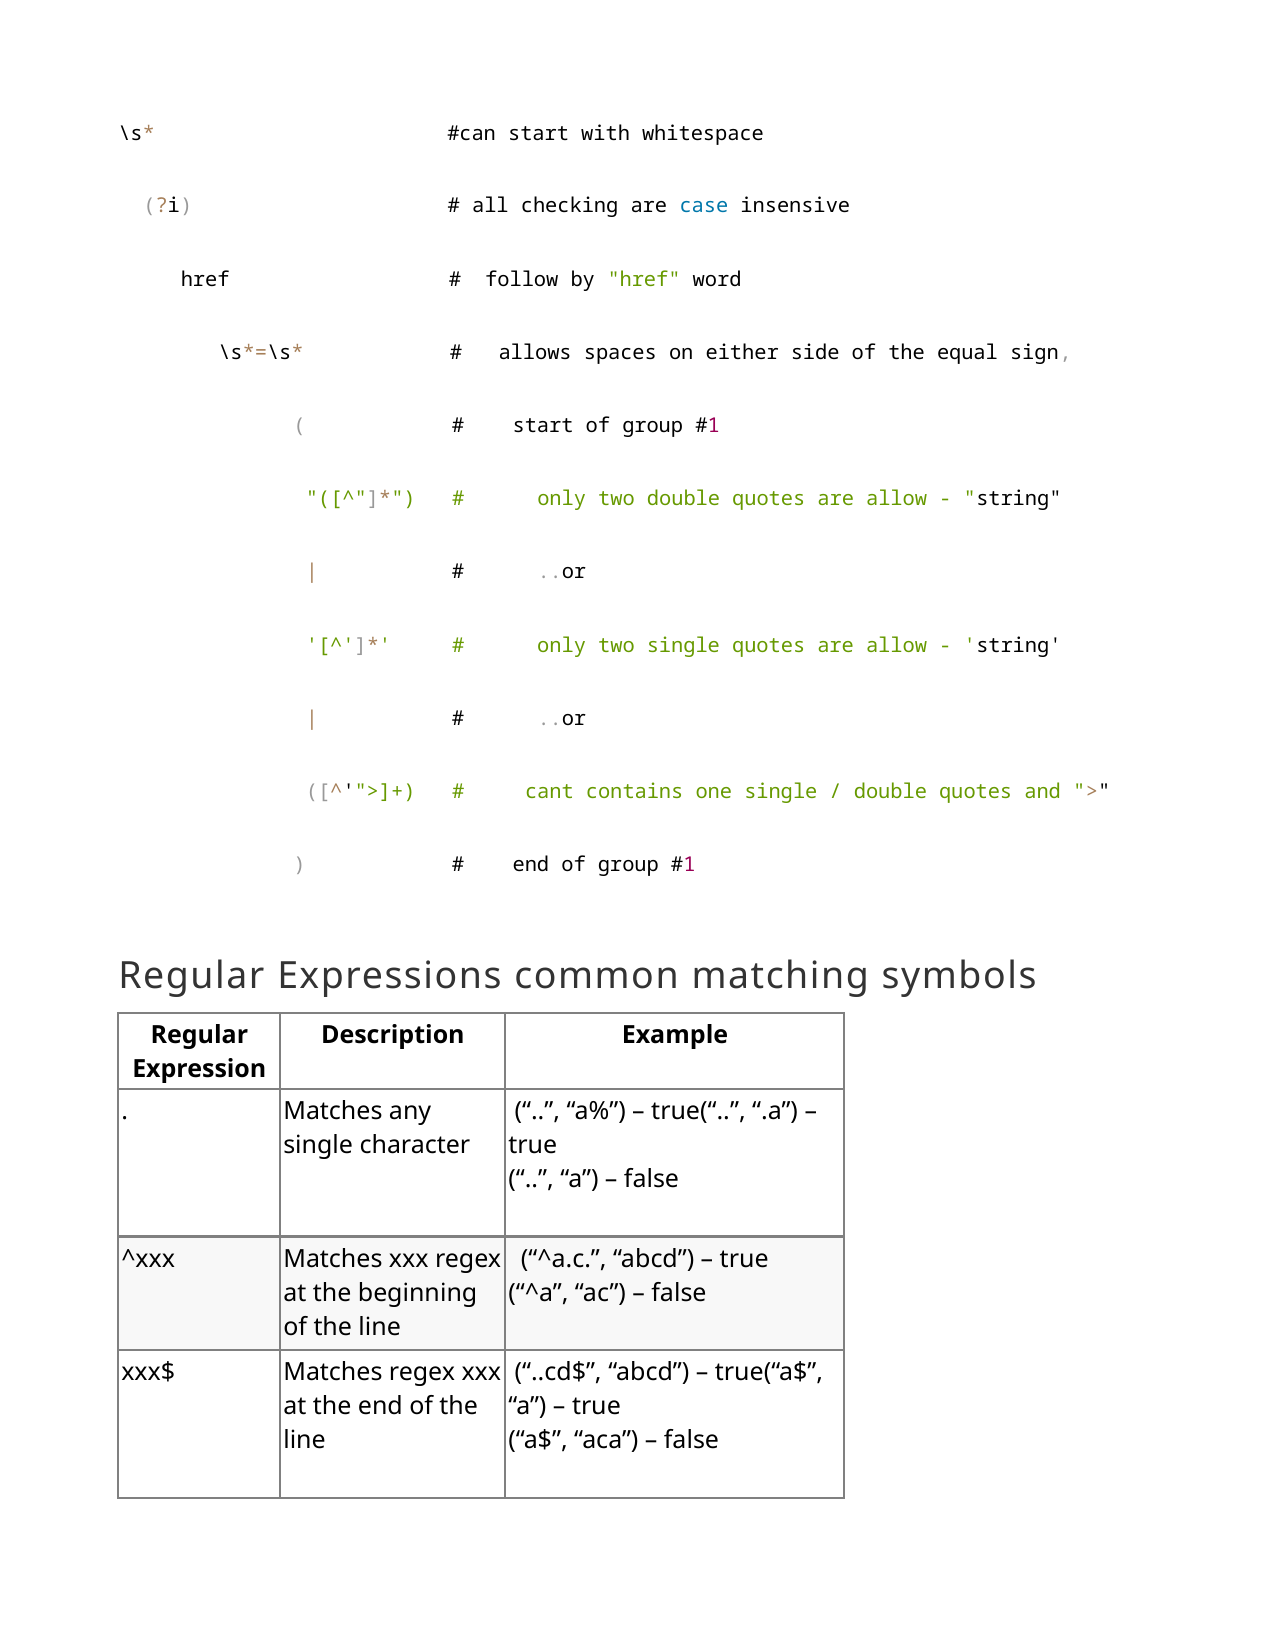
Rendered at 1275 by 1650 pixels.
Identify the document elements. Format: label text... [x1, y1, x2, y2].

text href # follow by "href" word [118, 264, 1157, 292]
text ( # start of group #1 [118, 411, 1157, 439]
text "([^"]*") # only two double quotes are allow - "string" [118, 484, 1157, 512]
subtitle Regular Expressions common matching symbols [118, 948, 1157, 999]
table_cell xxx$ [119, 1351, 279, 1497]
table_cell Matches any single character [281, 1090, 504, 1235]
table_cell (“..cd$”, “abcd”) – true(“a$”, “a”) – true (“a$”, “aca”) – false [506, 1351, 843, 1497]
table_cell (“^a.c.”, “abcd”) – true (“^a”, “ac”) – false [506, 1238, 843, 1349]
table_header Example [506, 1014, 843, 1088]
table_cell Matches xxx regex at the beginning of the line [281, 1238, 504, 1349]
text '[^']*' # only two single quotes are allow - 'string' [118, 630, 1157, 658]
table_cell (“..”, “a%”) – true(“..”, “.a”) – true (“..”, “a”) – false [506, 1090, 843, 1235]
text \s* #can start with whitespace [118, 118, 1157, 146]
text \s*=\s* # allows spaces on either side of the equal sign, [118, 337, 1157, 365]
text (?i) # all checking are case insensive [118, 191, 1157, 219]
text | # ..or [118, 557, 1157, 585]
text | # ..or [118, 703, 1157, 732]
text ) # end of group #1 [118, 850, 1157, 878]
text ([^'">]+) # cant contains one single / double quotes and ">" [118, 777, 1157, 805]
table_header Description [281, 1014, 504, 1088]
table_header Regular Expression [119, 1014, 279, 1088]
table_cell ^xxx [119, 1238, 279, 1349]
table_cell . [119, 1090, 279, 1235]
table_cell Matches regex xxx at the end of the line [281, 1351, 504, 1497]
